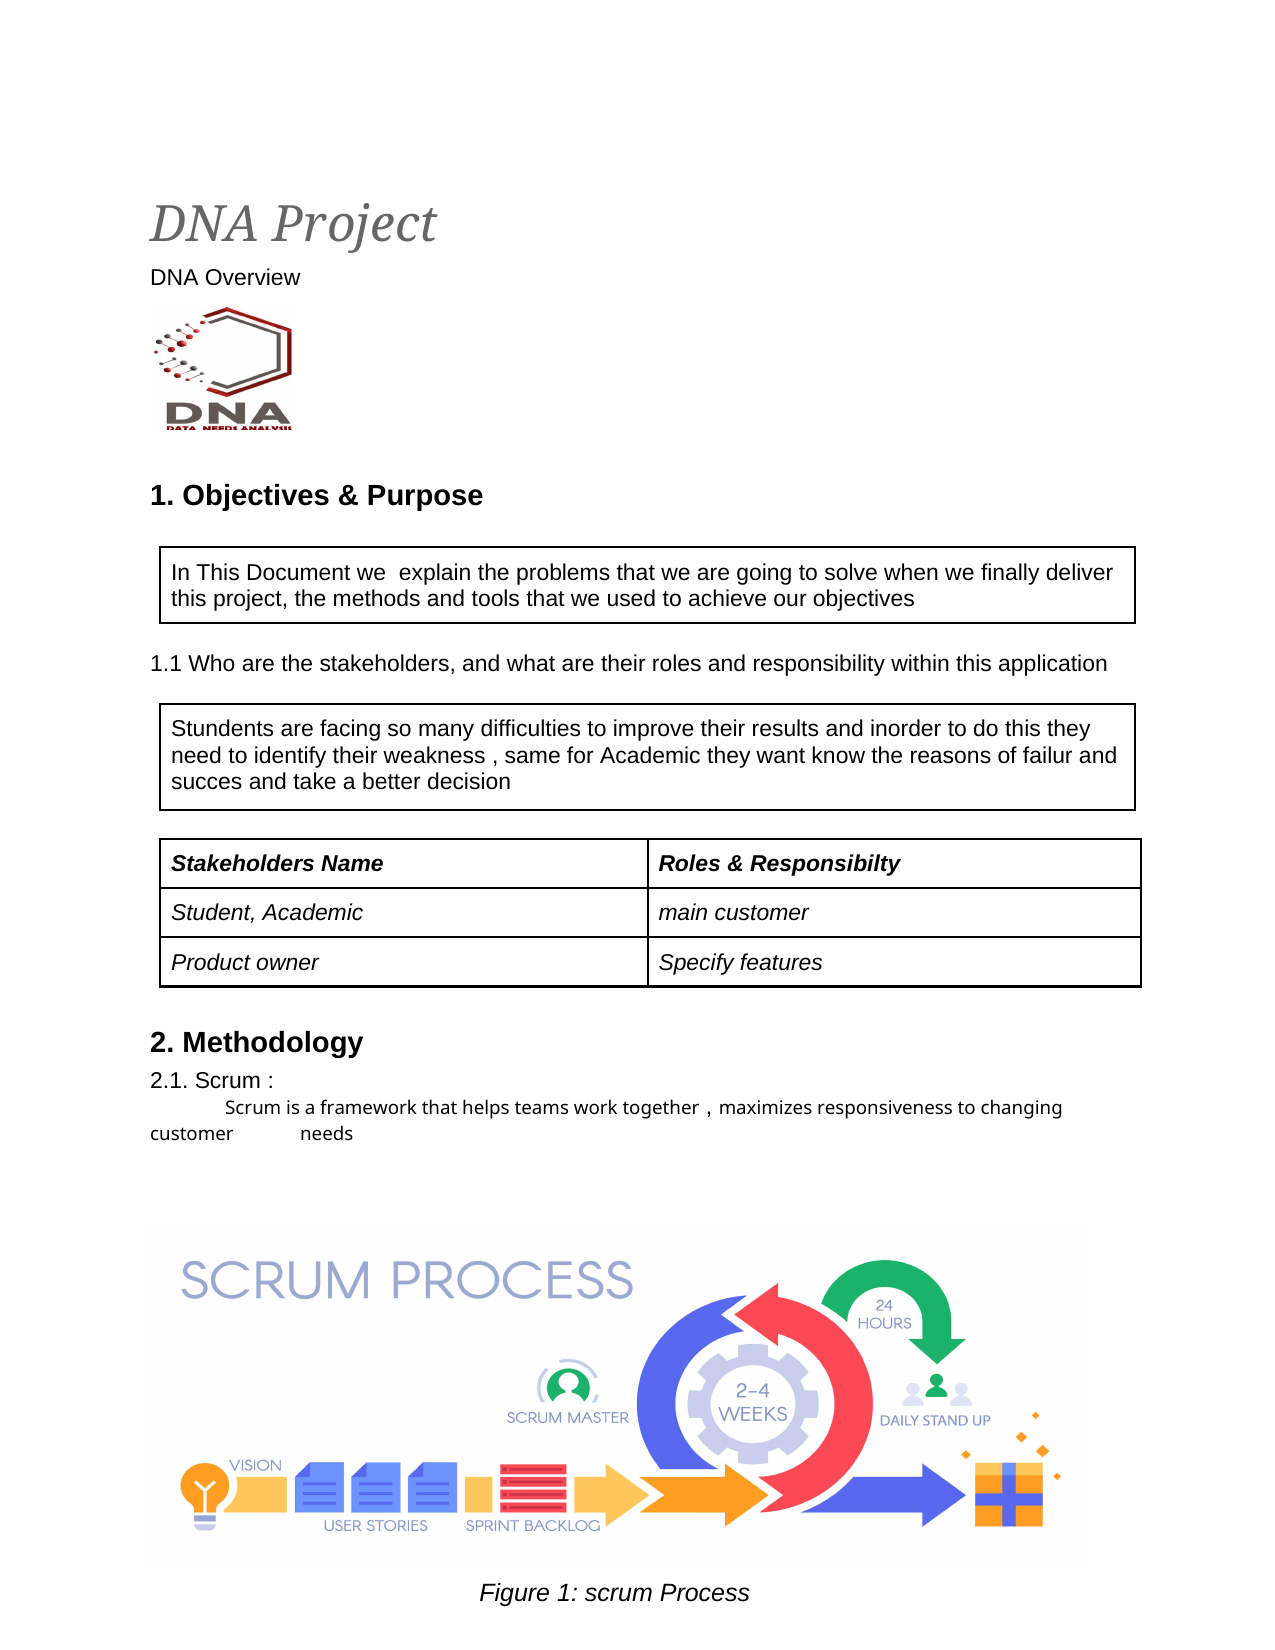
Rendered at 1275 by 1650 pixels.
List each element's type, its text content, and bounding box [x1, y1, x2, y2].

text Figure 1: scrum Process [143, 1569, 1086, 1607]
picture [153, 307, 292, 430]
table_header Stundents are facing so many difficulties to improve their results and inorder to do this they need to identify their weakness , same for Academic they want know the reasons of failur and succes and take a better decision [161, 705, 1134, 809]
table_cell Product owner [161, 938, 647, 985]
table_header Stakeholders Name [161, 840, 647, 887]
table_header In This Document we explain the problems that we are going to solve when we finally deliver this project, the methods and tools that we used to achieve our objectives [161, 548, 1134, 622]
table_header Roles & Responsibilty [649, 840, 1140, 887]
text Scrum is a framework that helps teams work together , maximizes responsiveness to changing customer needs [150, 1093, 1125, 1146]
text 2.1. Scrum : [150, 1067, 1125, 1093]
subtitle DNA Project [150, 187, 1125, 256]
subtitle 2. Methodology [150, 1025, 1125, 1058]
text 1.1 Who are the stakeholders, and what are their roles and responsibility within this application [150, 650, 1125, 677]
text DNA Overview [150, 264, 1125, 290]
table_cell Student, Academic [161, 889, 647, 936]
picture [143, 1222, 1086, 1569]
table_cell Specify features [649, 938, 1140, 985]
subtitle 1. Objectives & Purpose [150, 478, 1125, 511]
table_cell main customer [649, 889, 1140, 936]
